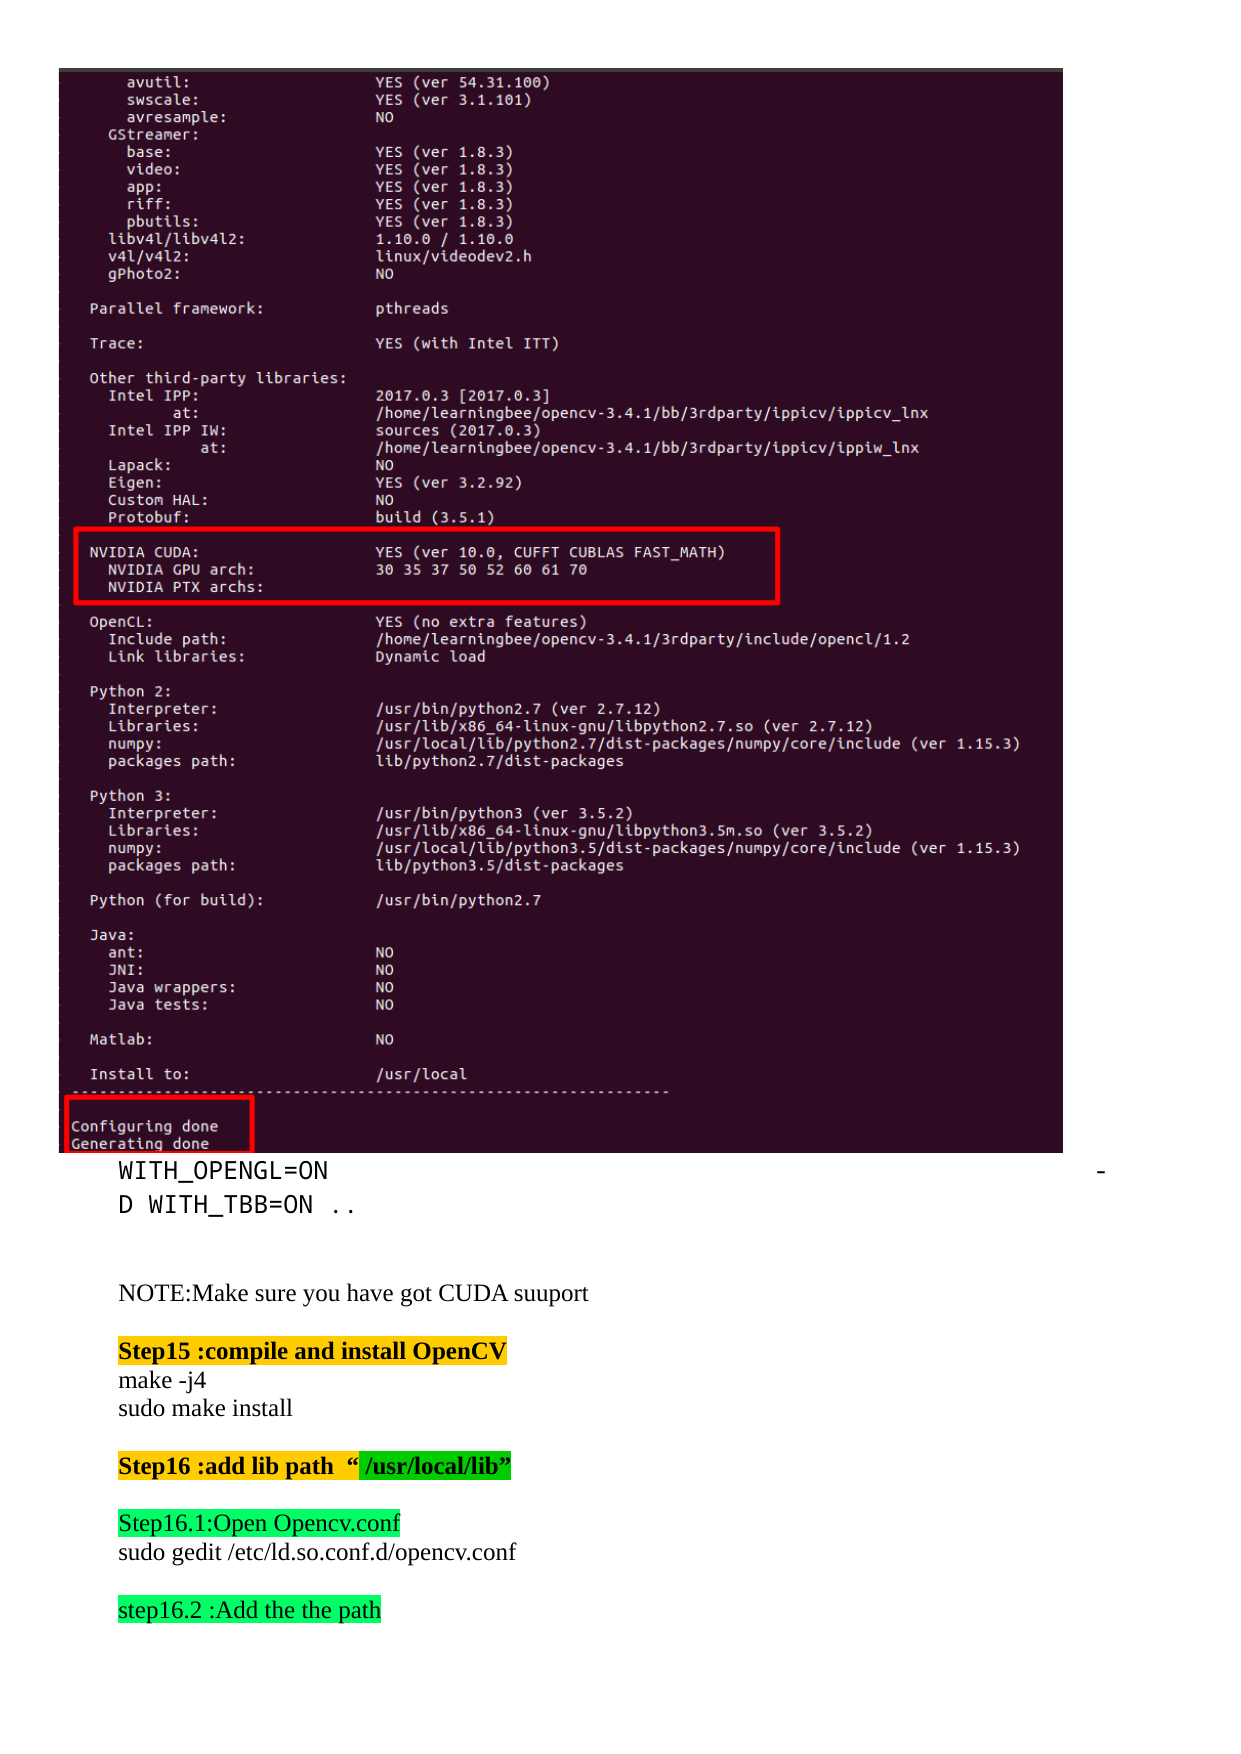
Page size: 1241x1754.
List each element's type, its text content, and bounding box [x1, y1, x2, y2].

text step16.2 :Add the the path [118, 1595, 1122, 1623]
text Step16 :add lib path “ /usr/local/lib” [118, 1451, 1122, 1480]
text make -j4 [118, 1365, 1122, 1393]
text sudo gedit /etc/ld.so.conf.d/opencv.conf [118, 1537, 1122, 1566]
text NOTE:Make sure you have got CUDA suuport [118, 1278, 1122, 1307]
text Step16.1:Open Opencv.conf [118, 1508, 1122, 1537]
text sudo make install [118, 1393, 1122, 1422]
text Step15 :compile and install OpenCV [118, 1336, 1122, 1365]
picture [58, 68, 1063, 1153]
text WITH_OPENGL=ON -D WITH_TBB=ON .. [118, 118, 1122, 1221]
